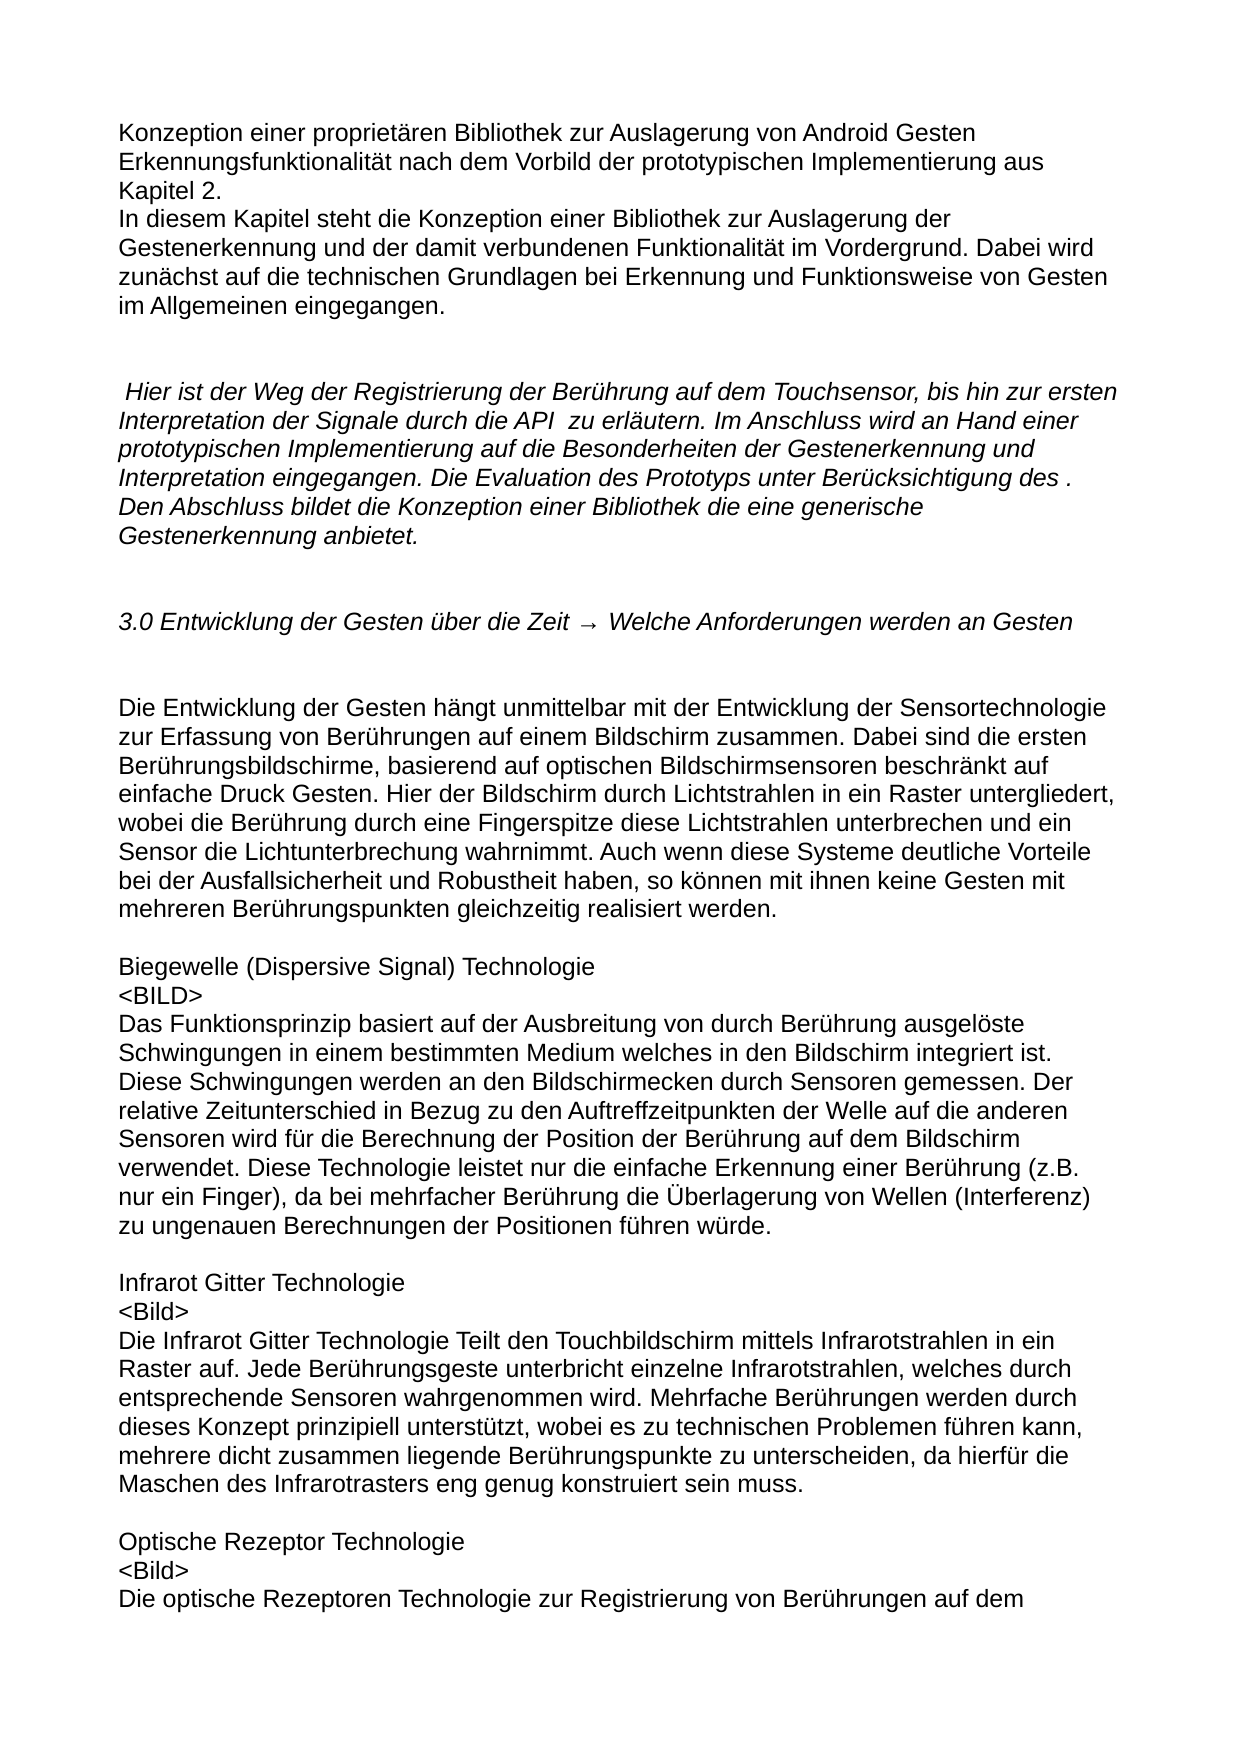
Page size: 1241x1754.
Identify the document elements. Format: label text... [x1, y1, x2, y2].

text In diesem Kapitel steht die Konzeption einer Bibliothek zur Auslagerung der Gestenerkennung und der damit verbundenen Funktionalität im Vordergrund. Dabei wird zunächst auf die technischen Grundlagen bei Erkennung und Funktionsweise von Gesten im Allgemeinen eingegangen. [118, 204, 1122, 319]
text Infrarot Gitter Technologie [118, 1268, 1122, 1297]
text <Bild> [118, 1297, 1122, 1326]
text Optische Rezeptor Technologie [118, 1527, 1122, 1556]
text Konzeption einer proprietären Bibliothek zur Auslagerung von Android Gesten Erkennungsfunktionalität nach dem Vorbild der prototypischen Implementierung aus Kapitel 2. [118, 118, 1122, 204]
text Die Entwicklung der Gesten hängt unmittelbar mit der Entwicklung der Sensortechnologie zur Erfassung von Berührungen auf einem Bildschirm zusammen. Dabei sind die ersten Berührungsbildschirme, basierend auf optischen Bildschirmsensoren beschränkt auf einfache Druck Gesten. Hier der Bildschirm durch Lichtstrahlen in ein Raster untergliedert, wobei die Berührung durch eine Fingerspitze diese Lichtstrahlen unterbrechen und ein Sensor die Lichtunterbrechung wahrnimmt. Auch wenn diese Systeme deutliche Vorteile bei der Ausfallsicherheit und Robustheit haben, so können mit ihnen keine Gesten mit mehreren Berührungspunkten gleichzeitig realisiert werden. [118, 693, 1122, 923]
text Das Funktionsprinzip basiert auf der Ausbreitung von durch Berührung ausgelöste Schwingungen in einem bestimmten Medium welches in den Bildschirm integriert ist. Diese Schwingungen werden an den Bildschirmecken durch Sensoren gemessen. Der relative Zeitunterschied in Bezug zu den Auftreffzeitpunkten der Welle auf die anderen Sensoren wird für die Berechnung der Position der Berührung auf dem Bildschirm verwendet. Diese Technologie leistet nur die einfache Erkennung einer Berührung (z.B. nur ein Finger), da bei mehrfacher Berührung die Überlagerung von Wellen (Interferenz) zu ungenauen Berechnungen der Positionen führen würde. [118, 1009, 1122, 1239]
text Biegewelle (Dispersive Signal) Technologie [118, 952, 1122, 981]
text 3.0 Entwicklung der Gesten über die Zeit → Welche Anforderungen werden an Gesten [118, 607, 1122, 636]
text <BILD> [118, 981, 1122, 1009]
text <Bild> [118, 1556, 1122, 1584]
text Hier ist der Weg der Registrierung der Berührung auf dem Touchsensor, bis hin zur ersten Interpretation der Signale durch die API zu erläutern. Im Anschluss wird an Hand einer prototypischen Implementierung auf die Besonderheiten der Gestenerkennung und Interpretation eingegangen. Die Evaluation des Prototyps unter Berücksichtigung des . Den Abschluss bildet die Konzeption einer Bibliothek die eine generische Gestenerkennung anbietet. [118, 377, 1122, 549]
text Die Infrarot Gitter Technologie Teilt den Touchbildschirm mittels Infrarotstrahlen in ein Raster auf. Jede Berührungsgeste unterbricht einzelne Infrarotstrahlen, welches durch entsprechende Sensoren wahrgenommen wird. Mehrfache Berührungen werden durch dieses Konzept prinzipiell unterstützt, wobei es zu technischen Problemen führen kann, mehrere dicht zusammen liegende Berührungspunkte zu unterscheiden, da hierfür die Maschen des Infrarotrasters eng genug konstruiert sein muss. [118, 1326, 1122, 1498]
text Die optische Rezeptoren Technologie zur Registrierung von Berührungen auf dem [118, 1584, 1122, 1613]
